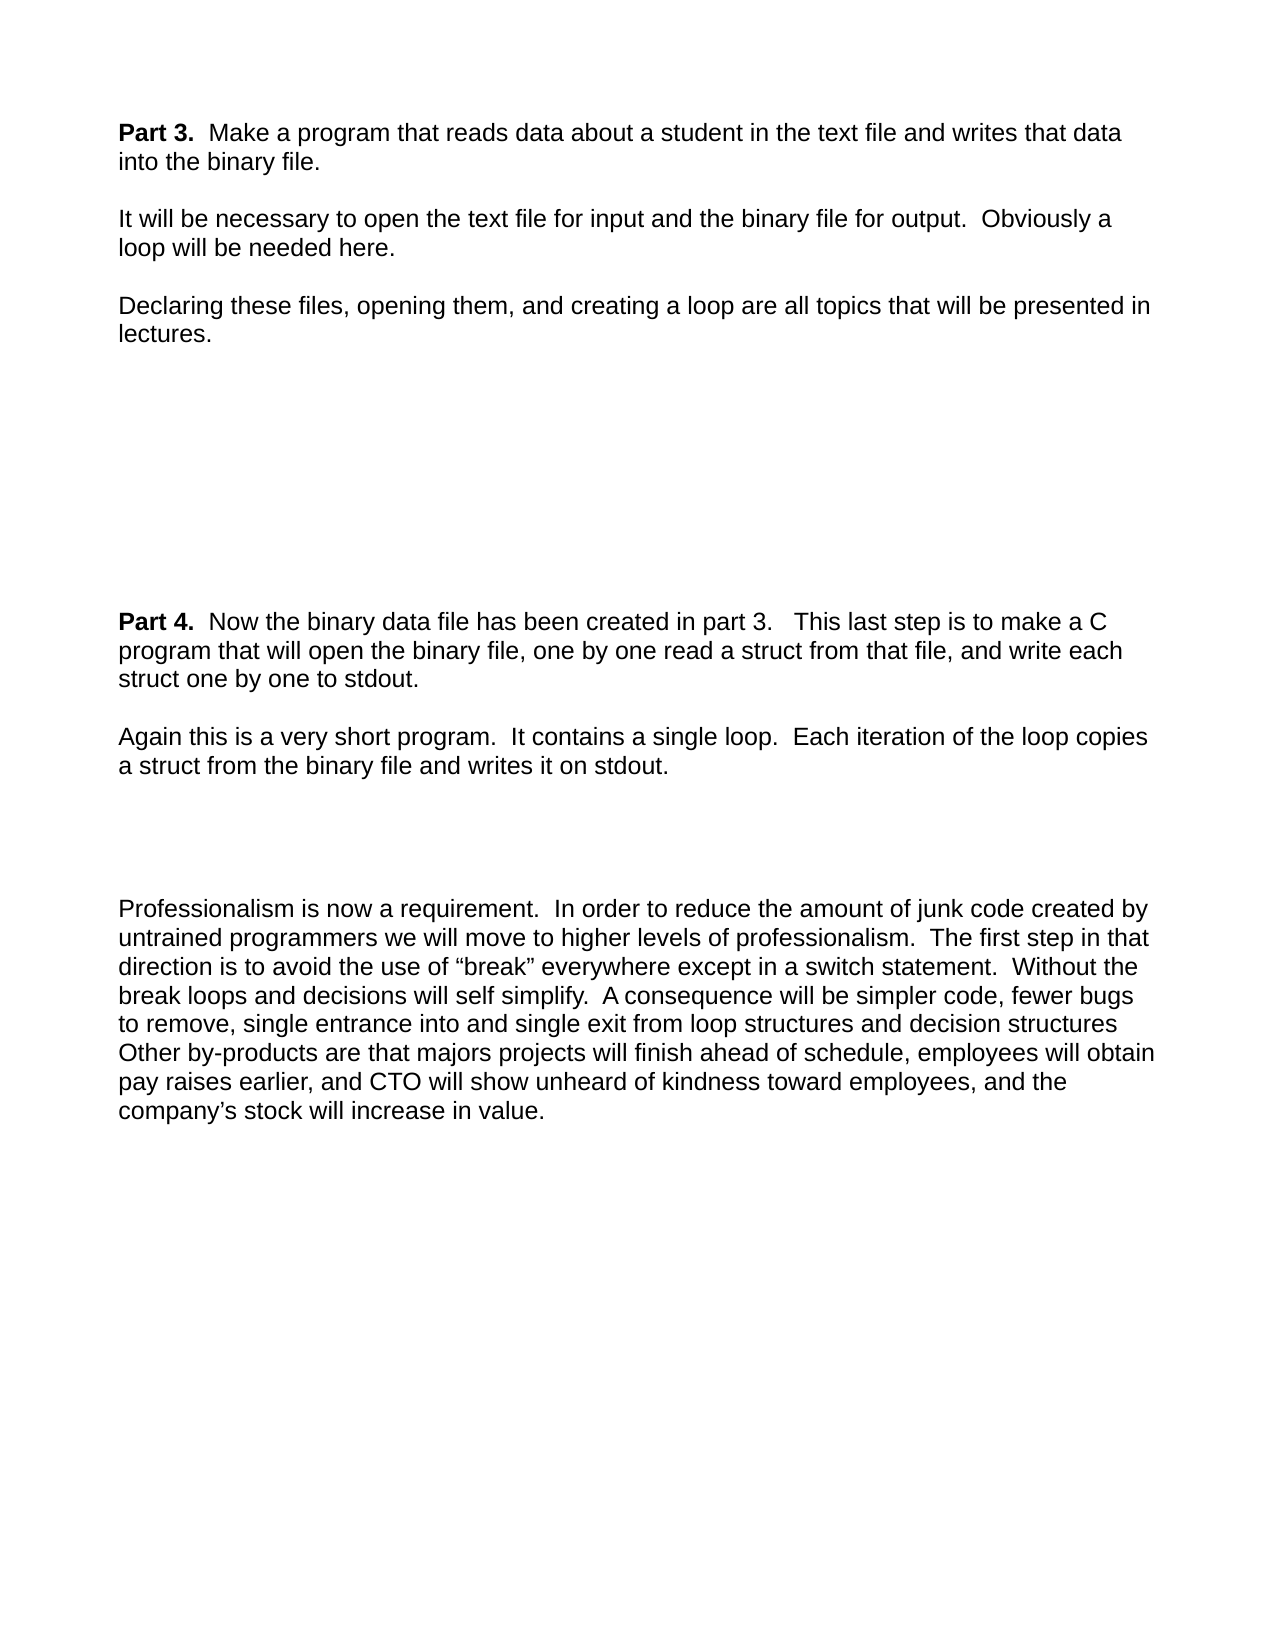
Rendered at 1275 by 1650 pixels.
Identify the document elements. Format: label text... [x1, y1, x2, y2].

text Part 4. Now the binary data file has been created in part 3. This last step is to make a C program that will open the binary file, one by one read a struct from that file, and write each struct one by one to stdout. [118, 607, 1157, 693]
text Professionalism is now a requirement. In order to reduce the amount of junk code created by untrained programmers we will move to higher levels of professionalism. The first step in that direction is to avoid the use of “break” everywhere except in a switch statement. Without the break loops and decisions will self simplify. A consequence will be simpler code, fewer bugs to remove, single entrance into and single exit from loop structures and decision structures Other by-products are that majors projects will finish ahead of schedule, employees will obtain pay raises earlier, and CTO will show unheard of kindness toward employees, and the company’s stock will increase in value. [118, 894, 1157, 1124]
text It will be necessary to open the text file for input and the binary file for output. Obviously a loop will be needed here. [118, 204, 1157, 262]
text Again this is a very short program. It contains a single loop. Each iteration of the loop copies a struct from the binary file and writes it on stdout. [118, 722, 1157, 779]
text Declaring these files, opening them, and creating a loop are all topics that will be presented in lectures. [118, 291, 1157, 348]
text Part 3. Make a program that reads data about a student in the text file and writes that data into the binary file. [118, 118, 1157, 176]
